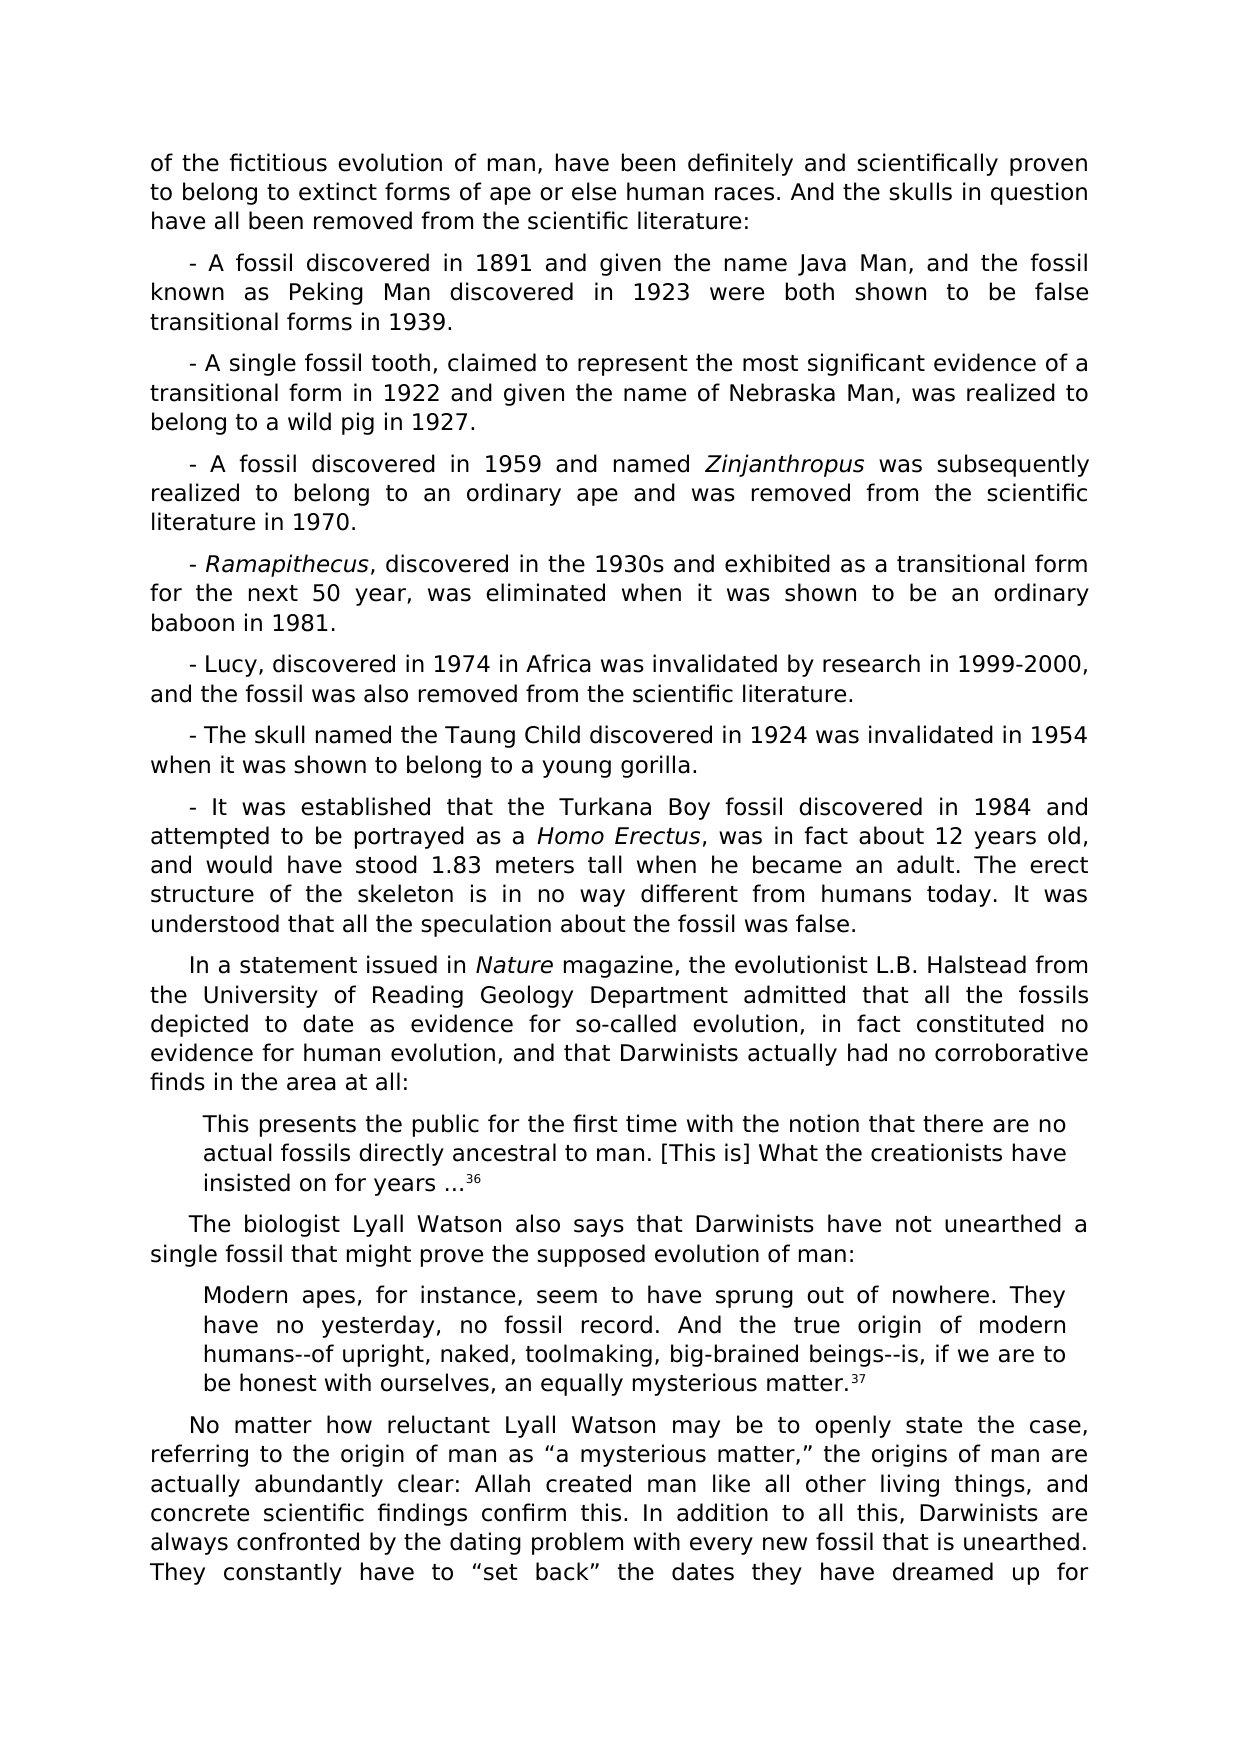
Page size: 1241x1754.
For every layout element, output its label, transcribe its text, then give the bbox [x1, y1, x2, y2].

text - A fossil discovered in 1959 and named Zinjanthropus was subsequently realized to belong to an ordinary ape and was removed from the scientific literature in 1970. [150, 451, 1090, 536]
text - Ramapithecus, discovered in the 1930s and exhibited as a transitional form for the next 50 year, was eliminated when it was shown to be an ordinary baboon in 1981. [150, 551, 1090, 636]
text In a statement issued in Nature magazine, the evolutionist L.B. Halstead from the University of Reading Geology Department admitted that all the fossils depicted to date as evidence for so-called evolution, in fact constituted no evidence for human evolution, and that Darwinists actually had no corroborative finds in the area at all: [150, 952, 1090, 1096]
text - It was established that the Turkana Boy fossil discovered in 1984 and attempted to be portrayed as a Homo Erectus, was in fact about 12 years old, and would have stood 1.83 meters tall when he became an adult. The erect structure of the skeleton is in no way different from humans today. It was understood that all the speculation about the fossil was false. [150, 794, 1090, 937]
text - The skull named the Taung Child discovered in 1924 was invalidated in 1954 when it was shown to belong to a young gorilla. [150, 723, 1090, 778]
text This presents the public for the first time with the notion that there are no actual fossils directly ancestral to man. [This is] What the creationists have insisted on for years ...36 [203, 1111, 1068, 1197]
text - A fossil discovered in 1891 and given the name Java Man, and the fossil known as Peking Man discovered in 1923 were both shown to be false transitional forms in 1939. [150, 250, 1090, 336]
text The biologist Lyall Watson also says that Darwinists have not unearthed a single fossil that might prove the supposed evolution of man: [150, 1212, 1090, 1268]
text - A single fossil tooth, claimed to represent the most significant evidence of a transitional form in 1922 and given the name of Nebraska Man, was realized to belong to a wild pig in 1927. [150, 351, 1090, 436]
text Modern apes, for instance, seem to have sprung out of nowhere. They have no yesterday, no fossil record. And the true origin of modern humans--of upright, naked, toolmaking, big-brained beings--is, if we are to be honest with ourselves, an equally mysterious matter.37 [203, 1283, 1068, 1397]
text - Lucy, discovered in 1974 in Africa was invalidated by research in 1999-2000, and the fossil was also removed from the scientific literature. [150, 652, 1090, 707]
text No matter how reluctant Lyall Watson may be to openly state the case, referring to the origin of man as “a mysterious matter,” the origins of man are actually abundantly clear: Allah created man like all other living things, and concrete scientific findings confirm this. In addition to all this, Darwinists are always confronted by the dating problem with every new fossil that is unearthed. They constantly have to “set back” the dates they have dreamed up for [150, 1412, 1090, 1585]
text of the fictitious evolution of man, have been definitely and scientifically proven to belong to extinct forms of ape or else human races. And the skulls in question have all been removed from the scientific literature: [150, 150, 1090, 235]
